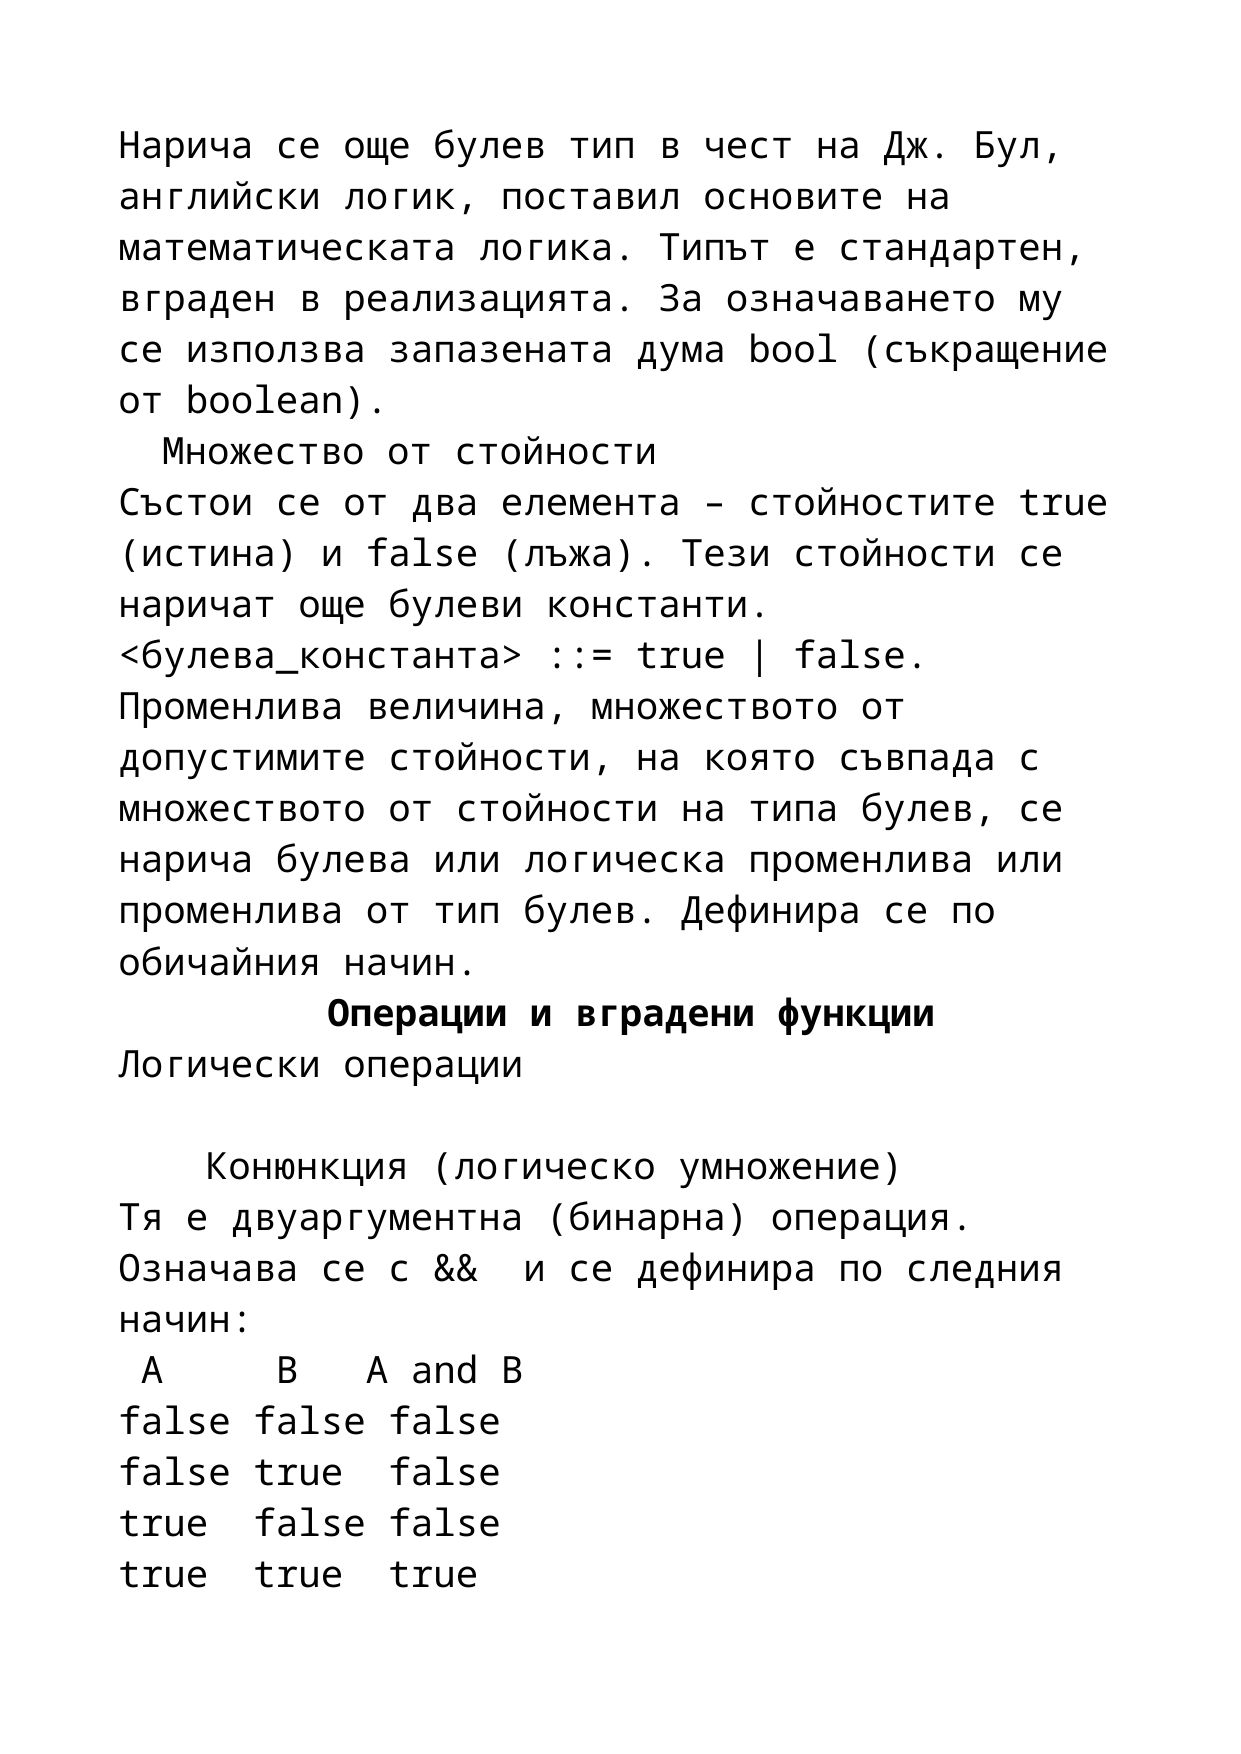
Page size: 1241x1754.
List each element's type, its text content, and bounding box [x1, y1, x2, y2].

text Конюнкция (логическо умножение) [118, 1139, 1122, 1190]
text Логически операции [118, 1037, 1122, 1088]
text false false false [118, 1394, 1122, 1445]
text Множество от стойности [118, 424, 1122, 475]
text Променлива величина, множеството от допустимите стойности, на която съвпада с множеството от стойности на типа булев, се нарича булева или логическа променлива или променлива от тип булев. Дефинира се по обичайния начин. [118, 679, 1122, 986]
text false true false [118, 1445, 1122, 1496]
text А B A and B [118, 1343, 1122, 1394]
text Тя е двуаргументна (бинарна) операция. Означава се с && и се дефинира по следния начин: [118, 1190, 1122, 1343]
text true false false [118, 1496, 1122, 1547]
text true true true [118, 1547, 1122, 1598]
text Нарича се още булев тип в чест на Дж. Бул, английски логик, поставил основите на математическата логика. Типът е стандартен, вграден в реализацията. За означаването му се използва запазената дума bool (съкращение от boolean). [118, 118, 1122, 424]
text Състои се от два елемента – стойностите true (истина) и false (лъжа). Тези стойности се наричат още булеви константи. [118, 475, 1122, 628]
text Операции и вградени функции [118, 986, 1122, 1037]
text <булева_константа> ::= true | false. [118, 628, 1122, 679]
